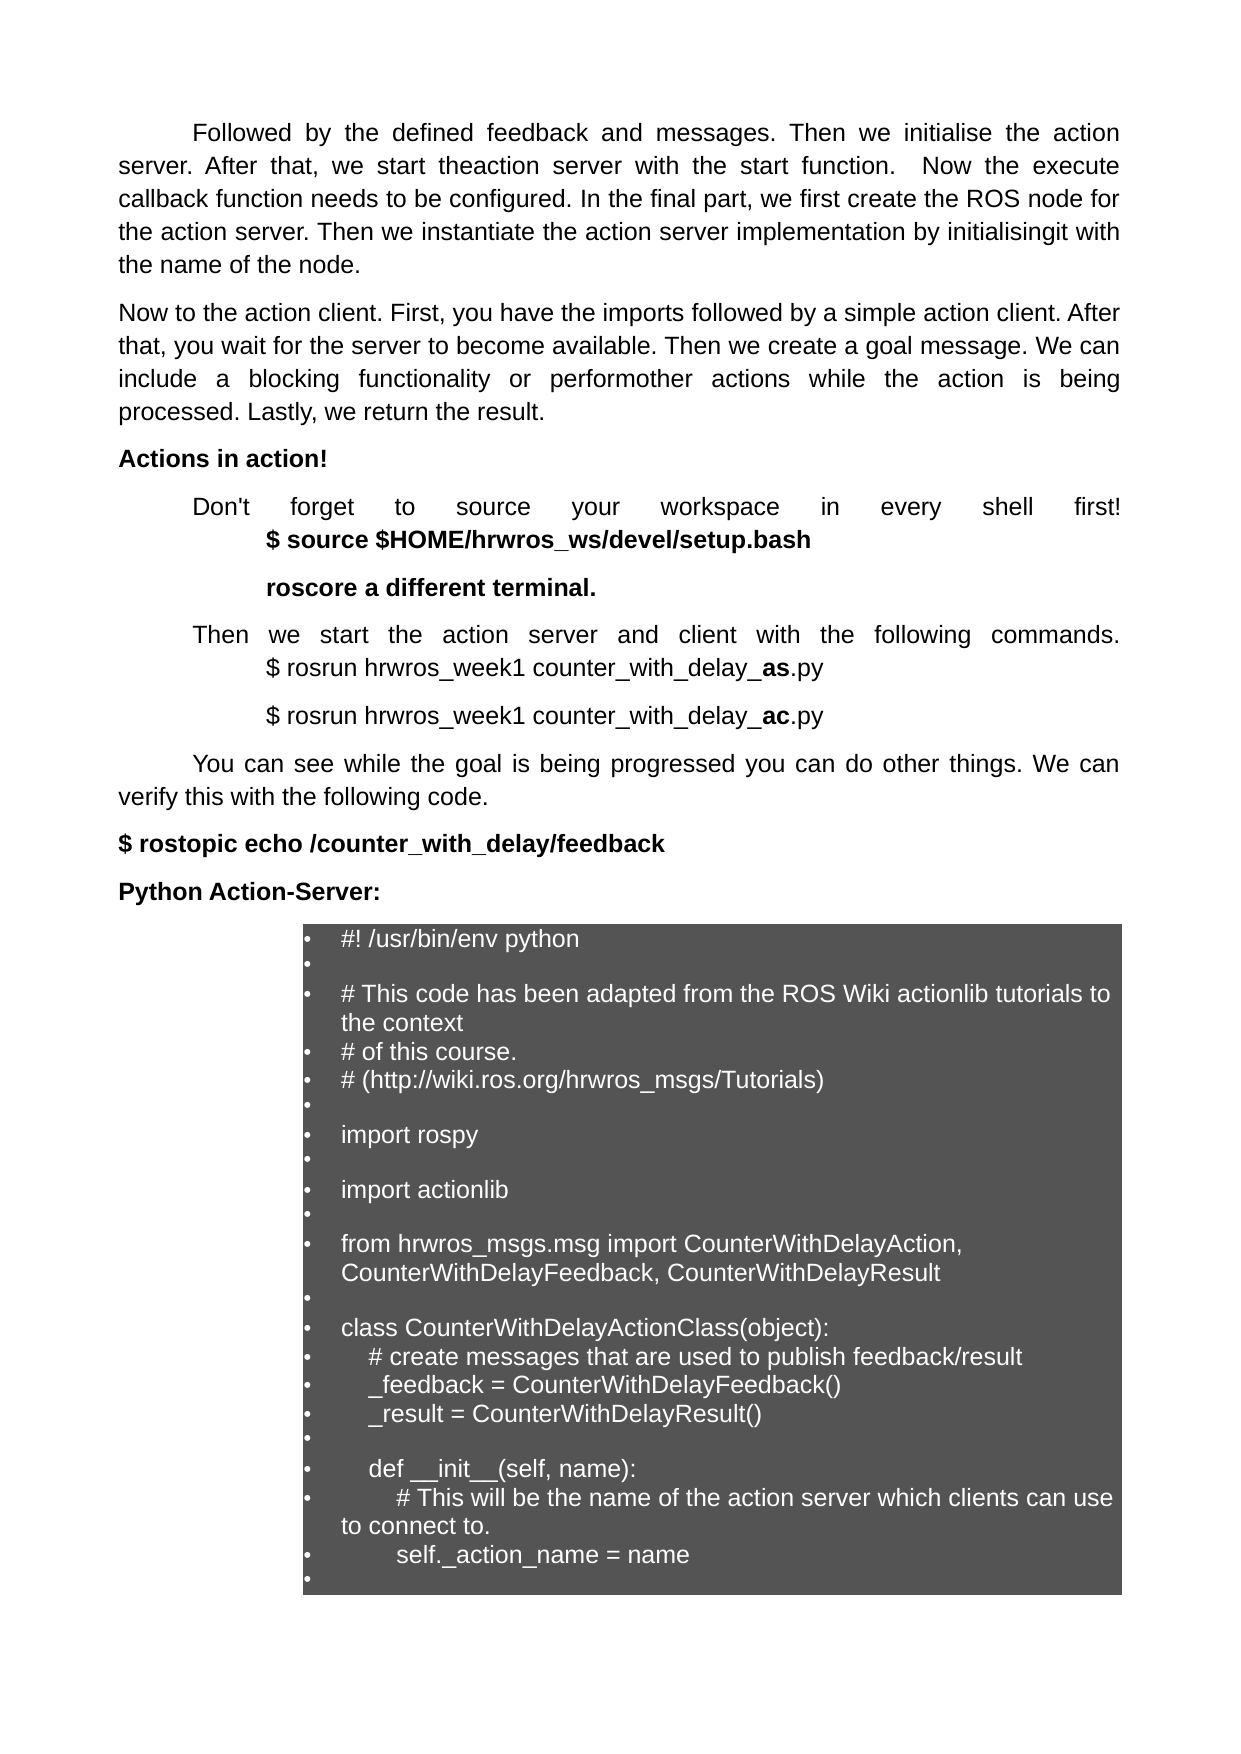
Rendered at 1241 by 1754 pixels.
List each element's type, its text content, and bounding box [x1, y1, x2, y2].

list self._action_name = name [303, 1540, 1122, 1569]
text Don't forget to source your workspace in every shell first! $ source $HOME/hrwros_ws/devel/setup.bash [118, 492, 1122, 554]
list # of this course. [303, 1037, 1122, 1065]
text Then we start the action server and client with the following commands. $ rosrun hrwros_week1 counter_with_delay_as.py [118, 620, 1122, 682]
list def __init__(self, name): [303, 1454, 1122, 1482]
list import rospy [303, 1120, 1122, 1149]
list _result = CounterWithDelayResult() [303, 1399, 1122, 1428]
list _feedback = CounterWithDelayFeedback() [303, 1370, 1122, 1399]
text $ rostopic echo /counter_with_delay/feedback [118, 829, 1122, 858]
list # This code has been adapted from the ROS Wiki actionlib tutorials to the context [303, 979, 1122, 1037]
list # This will be the name of the action server which clients can use to connect to. [303, 1482, 1122, 1540]
text roscore a different terminal. [118, 573, 1122, 601]
list # create messages that are used to publish feedback/result [303, 1342, 1122, 1370]
list import actionlib [303, 1175, 1122, 1203]
list # (http://wiki.ros.org/hrwros_msgs/Tutorials) [303, 1065, 1122, 1094]
text Followed by the defined feedback and messages. Then we initialise the action server. After that, we start theaction server with the start function. Now the execute callback function needs to be configured. In the final part, we first create the ROS node for the action server. Then we instantiate the action server implementation by initialisingit with the name of the node. [118, 118, 1122, 279]
text You can see while the goal is being progressed you can do other things. We can verify this with the following code. [118, 748, 1122, 810]
list #! /usr/bin/env python [303, 924, 1122, 953]
text Python Action-Server: [118, 877, 1122, 906]
text $ rosrun hrwros_week1 counter_with_delay_ac.py [118, 701, 1122, 730]
text Actions in action! [118, 444, 1122, 473]
list from hrwros_msgs.msg import CounterWithDelayAction, CounterWithDelayFeedback, CounterWithDelayResult [303, 1229, 1122, 1287]
text Now to the action client. First, you have the imports followed by a simple action client. After that, you wait for the server to become available. Then we create a goal message. We can include a blocking functionality or performother actions while the action is being processed. Lastly, we return the result. [118, 298, 1122, 426]
list class CounterWithDelayActionClass(object): [303, 1313, 1122, 1342]
